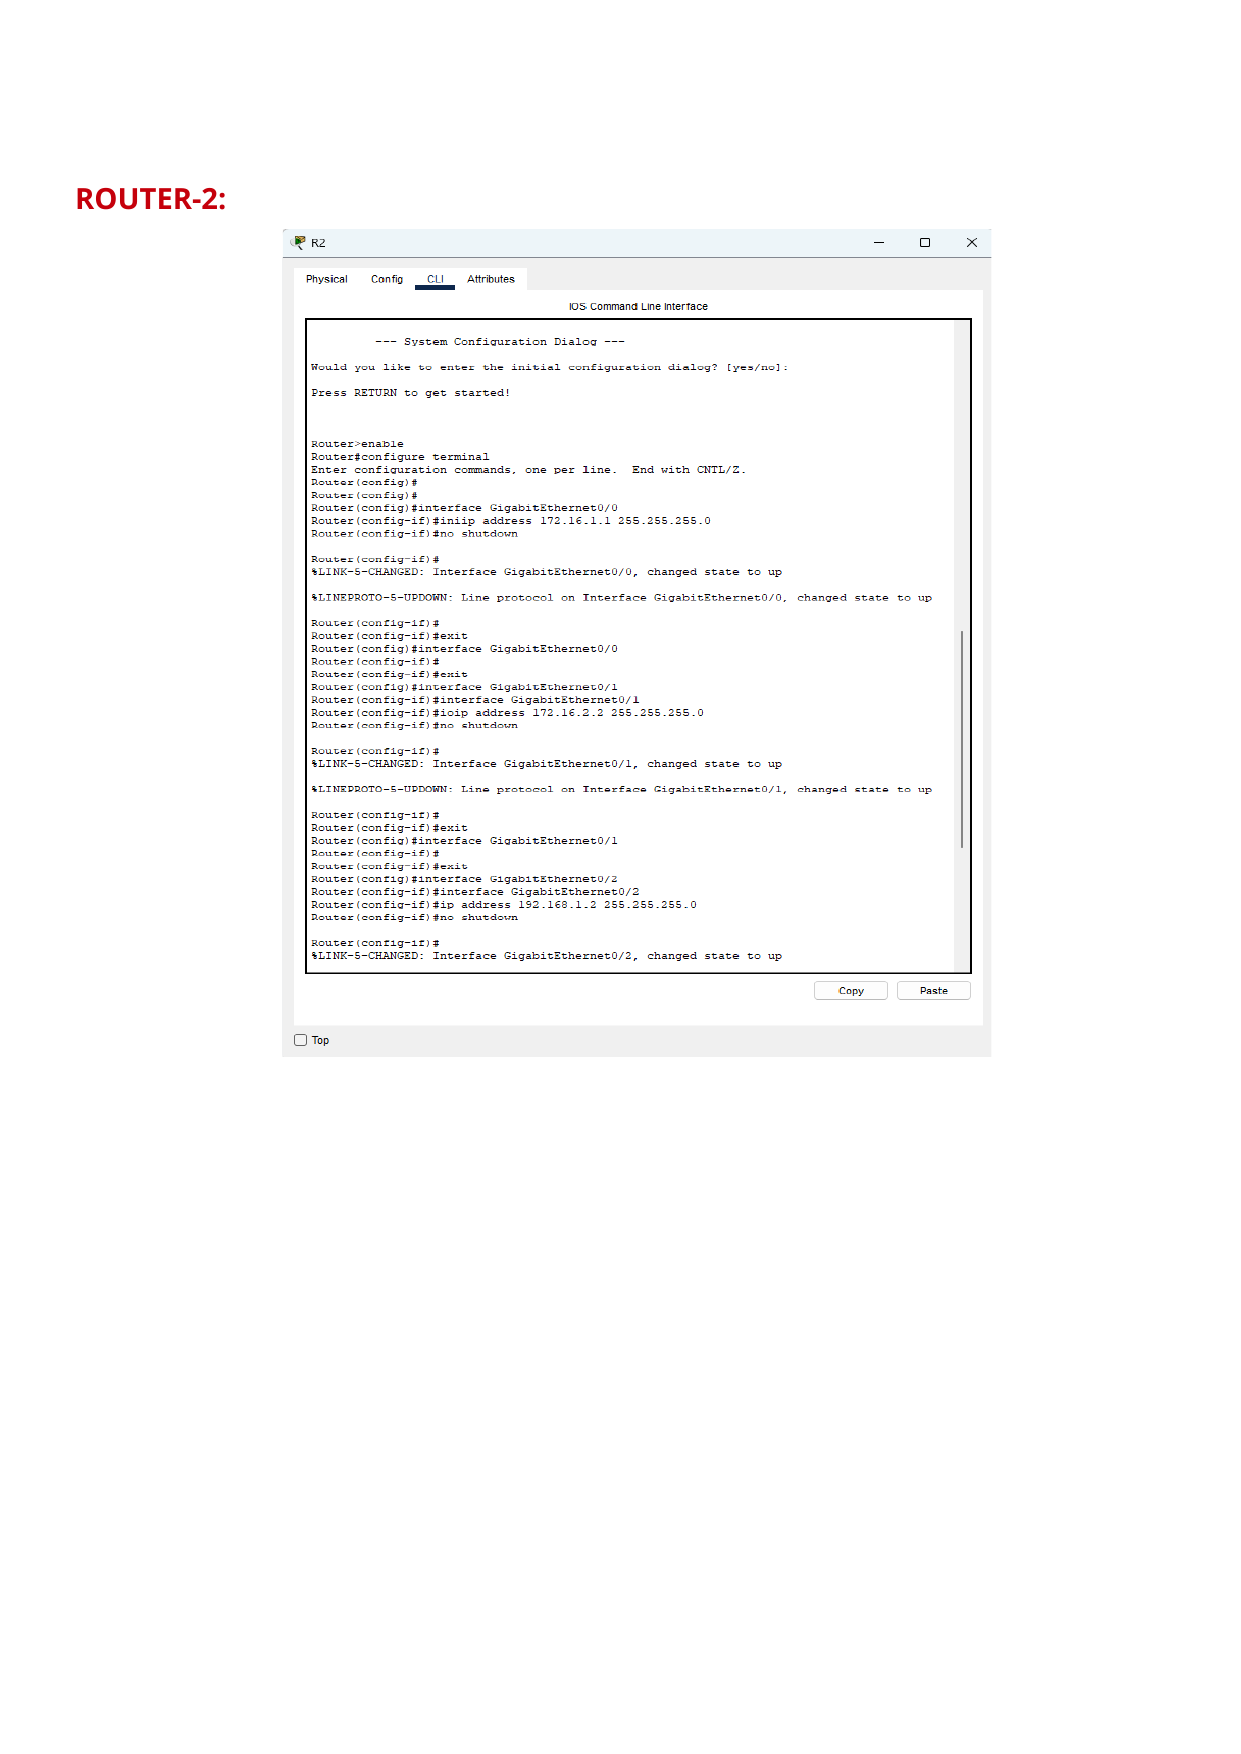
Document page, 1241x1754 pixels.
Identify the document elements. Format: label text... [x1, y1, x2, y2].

text ROUTER-2: [75, 178, 1165, 218]
picture [282, 229, 992, 1057]
